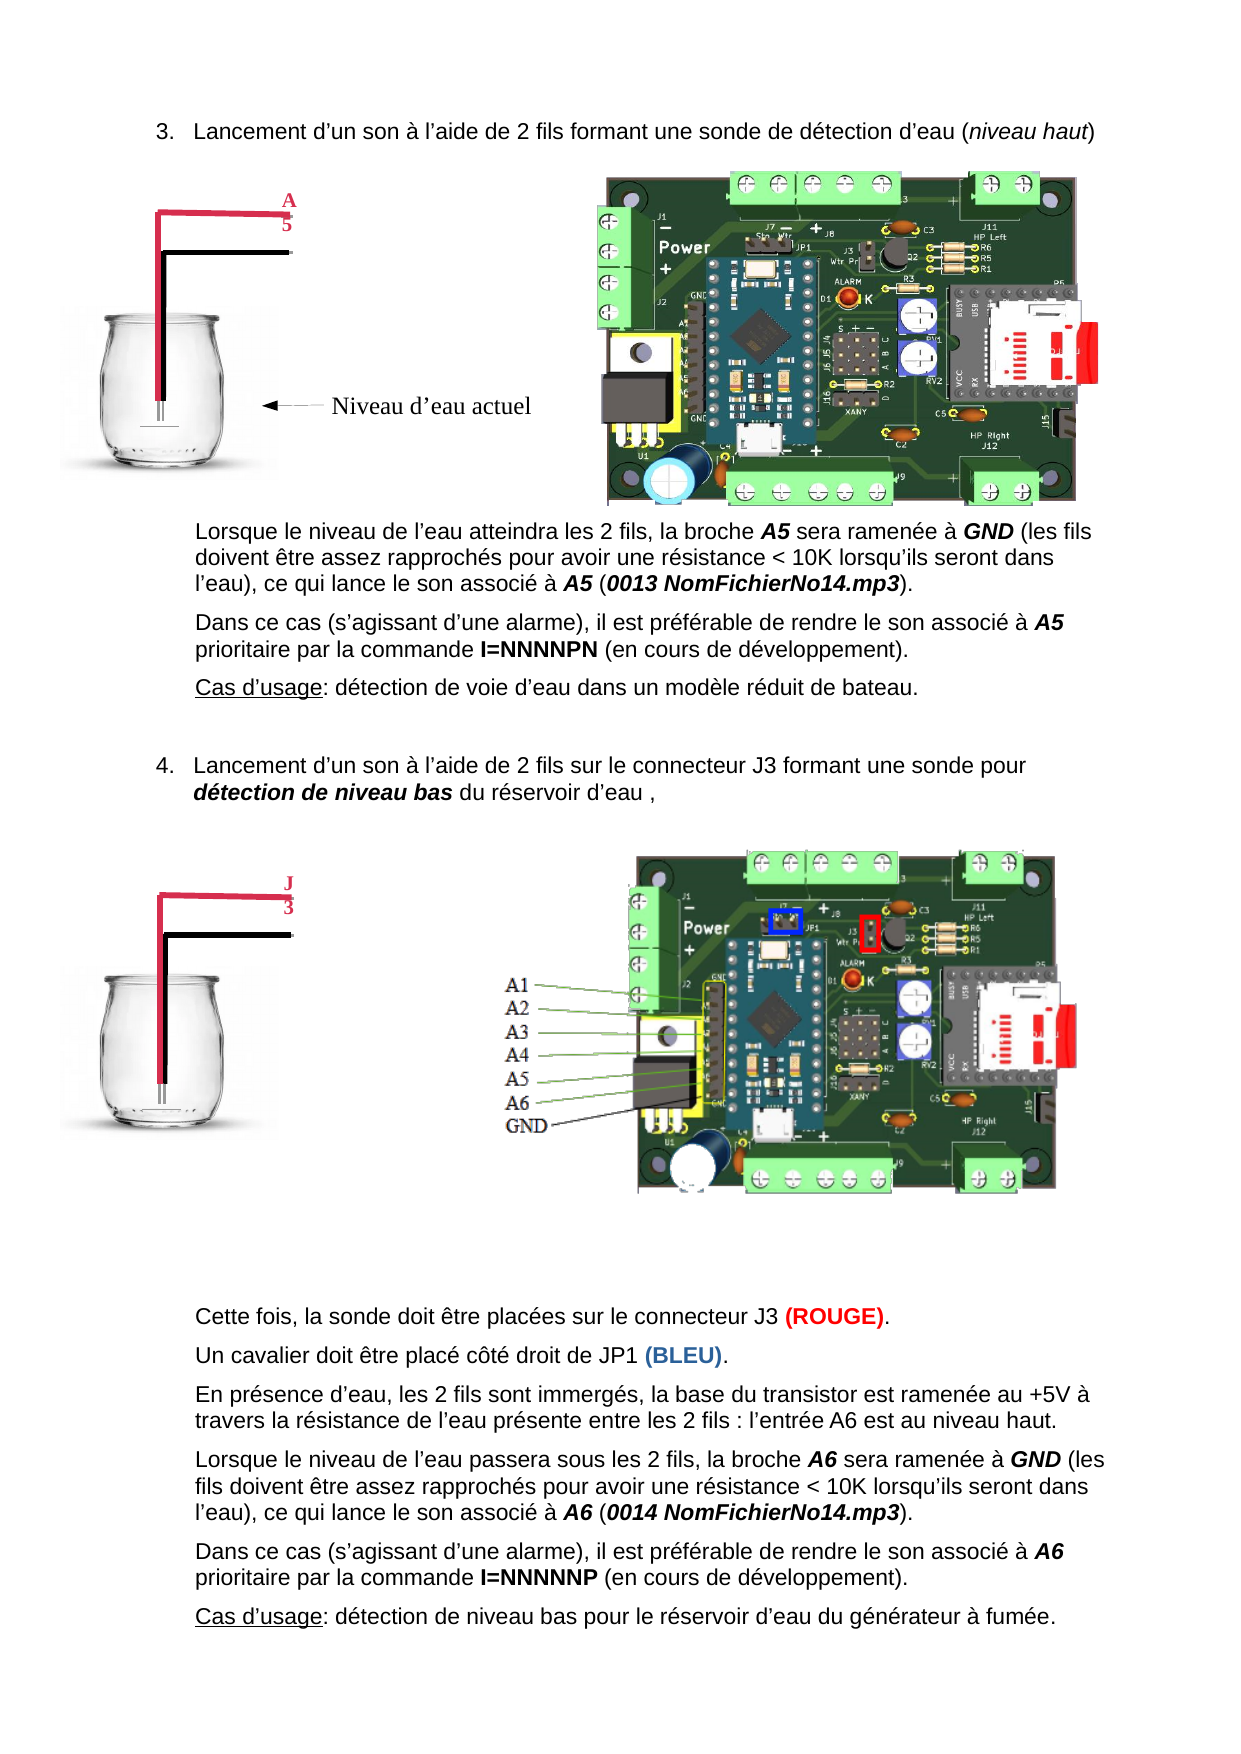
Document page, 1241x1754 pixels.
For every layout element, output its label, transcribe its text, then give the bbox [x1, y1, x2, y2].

text Cas d’usage: détection de voie d’eau dans un modèle réduit de bateau. [195, 674, 1122, 701]
text En présence d’eau, les 2 fils sont immergés, la base du transistor est ramenée au +5V à travers la résistance de l’eau présente entre les 2 fils : l’entrée A6 est au niveau haut. [195, 1381, 1122, 1434]
picture [488, 832, 1110, 1214]
text Lorsque le niveau de l’eau passera sous les 2 fils, la broche A6 sera ramenée à GND (les fils doivent être assez rapprochés pour avoir une résistance < 10K lorsqu’ils seront dans l’eau), ce qui lance le son associé à A6 (0014 NomFichierNo14.mp3). [195, 1446, 1122, 1525]
list Lancement d’un son à l’aide de 2 fils sur le connecteur J3 formant une sonde pour détection de niveau bas du réservoir d’eau , [156, 752, 1122, 805]
text Dans ce cas (s’agissant d’une alarme), il est préférable de rendre le son associé à A6 prioritaire par la commande I=NNNNNP (en cours de développement). [195, 1538, 1122, 1591]
picture [595, 171, 1099, 506]
text Un cavalier doit être placé côté droit de JP1 (BLEU). [195, 1342, 1122, 1368]
text Cas d’usage: détection de niveau bas pour le réservoir d’eau du générateur à fumée. [195, 1603, 1122, 1629]
text Dans ce cas (s’agissant d’une alarme), il est préférable de rendre le son associé à A5 prioritaire par la commande I=NNNNPN (en cours de développement). [195, 609, 1122, 662]
text Lorsque le niveau de l’eau atteindra les 2 fils, la broche A5 sera ramenée à GND (les fils doivent être assez rapprochés pour avoir une résistance < 10K lorsqu’ils seront dans l’eau), ce qui lance le son associé à A5 (0013 NomFichierNo14.mp3). [195, 407, 1122, 597]
list Lancement d’un son à l’aide de 2 fils formant une sonde de détection d’eau (niveau haut) [156, 118, 1122, 144]
text Cette fois, la sonde doit être placées sur le connecteur J3 (ROUGE). [195, 1303, 1122, 1330]
picture [60, 966, 279, 1140]
picture [60, 306, 279, 480]
